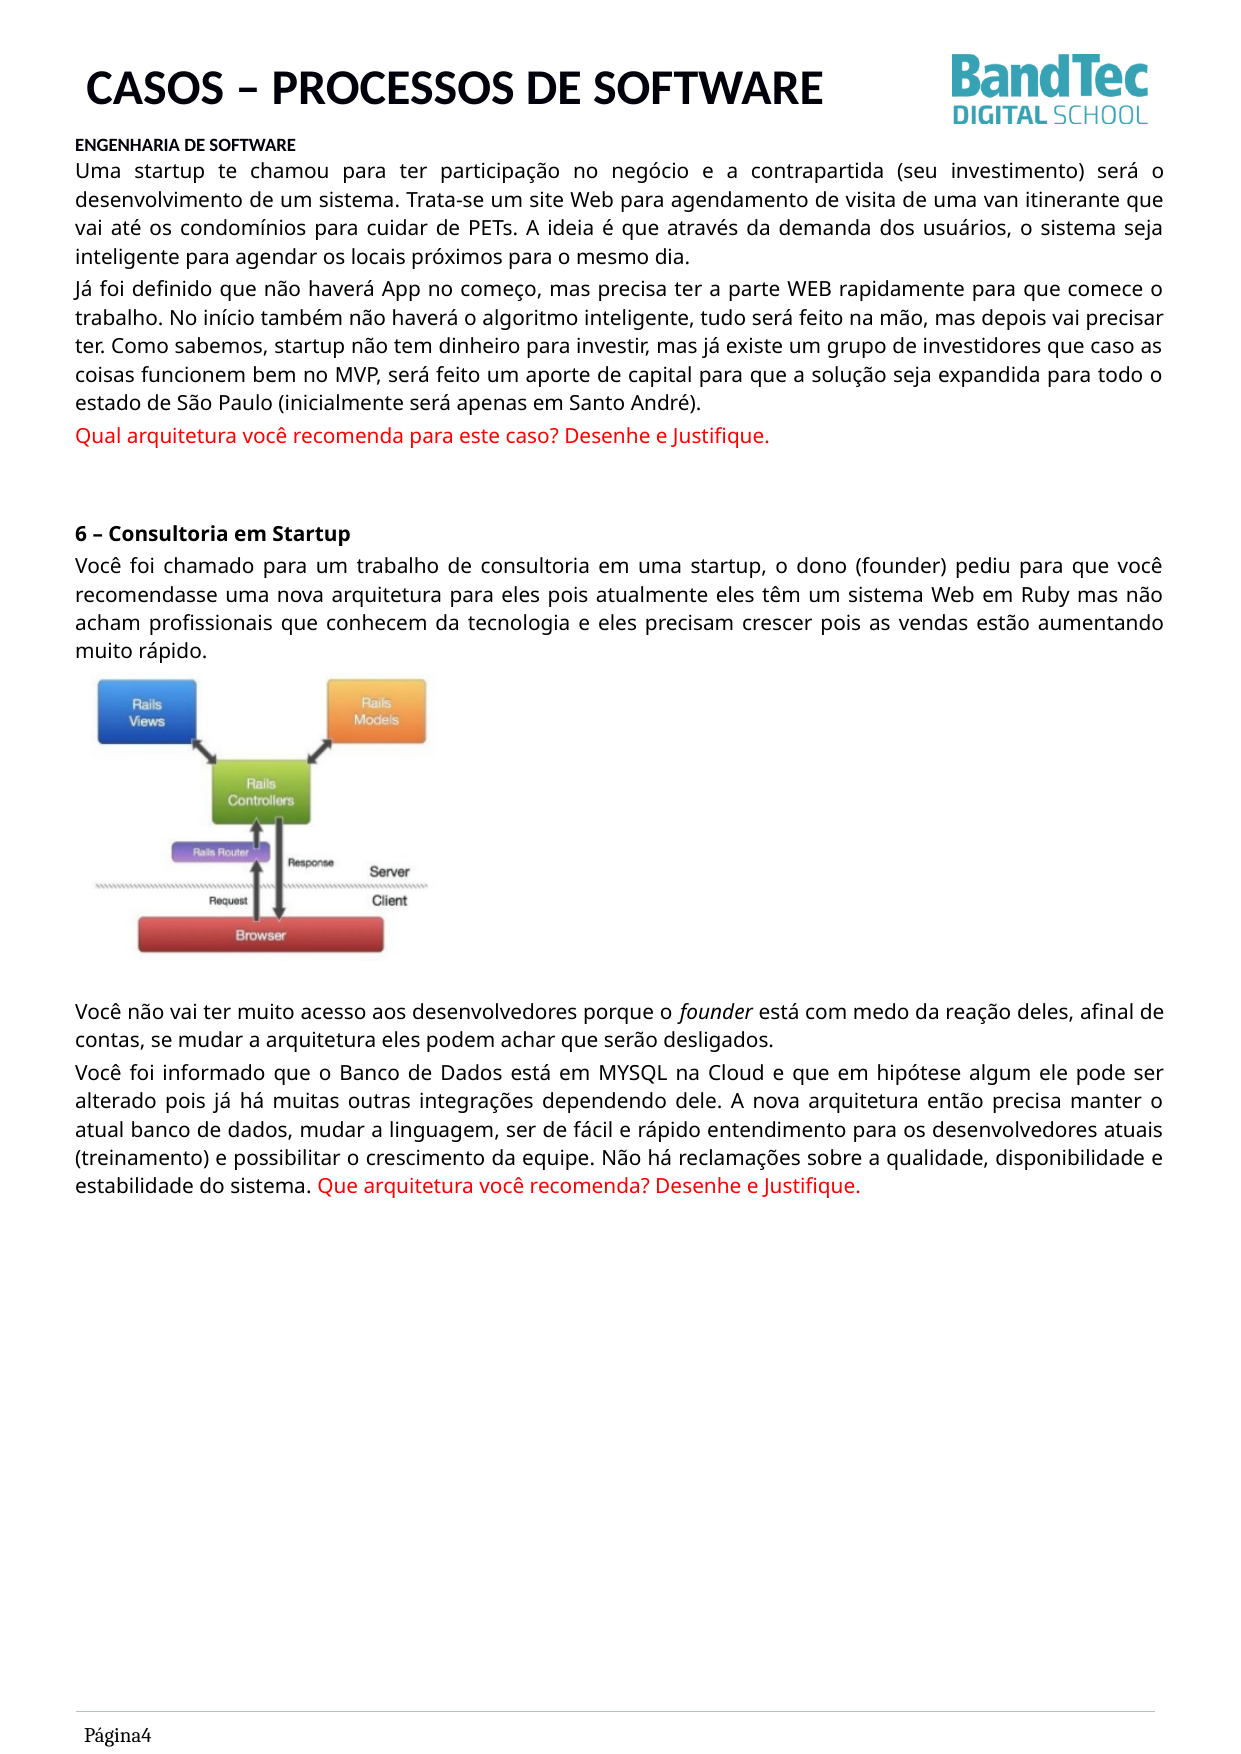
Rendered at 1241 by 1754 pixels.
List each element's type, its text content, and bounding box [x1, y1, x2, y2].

picture [946, 54, 1152, 124]
text Você foi chamado para um trabalho de consultoria em uma startup, o dono (founder) pediu para que você recomendasse uma nova arquitetura para eles pois atualmente eles têm um sistema Web em Ruby mas não acham profissionais que conhecem da tecnologia e eles precisam crescer pois as vendas estão aumentando muito rápido. [75, 551, 1165, 665]
text Qual arquitetura você recomenda para este caso? Desenhe e Justifique. [75, 421, 1165, 449]
picture [75, 673, 438, 961]
text Você foi informado que o Banco de Dados está em MYSQL na Cloud e que em hipótese algum ele pode ser alterado pois já há muitas outras integrações dependendo dele. A nova arquitetura então precisa manter o atual banco de dados, mudar a linguagem, ser de fácil e rápido entendimento para os desenvolvedores atuais (treinamento) e possibilitar o crescimento da equipe. Não há reclamações sobre a qualidade, disponibilidade e estabilidade do sistema. Que arquitetura você recomenda? Desenhe e Justifique. [75, 1058, 1165, 1200]
text Você não vai ter muito acesso aos desenvolvedores porque o founder está com medo da reação deles, afinal de contas, se mudar a arquitetura eles podem achar que serão desligados. [75, 997, 1165, 1054]
text Já foi definido que não haverá App no começo, mas precisa ter a parte WEB rapidamente para que comece o trabalho. No início também não haverá o algoritmo inteligente, tudo será feito na mão, mas depois vai precisar ter. Como sabemos, startup não tem dinheiro para investir, mas já existe um grupo de investidores que caso as coisas funcionem bem no MVP, será feito um aporte de capital para que a solução seja expandida para todo o estado de São Paulo (inicialmente será apenas em Santo André). [75, 274, 1165, 417]
text Uma startup te chamou para ter participação no negócio e a contrapartida (seu investimento) será o desenvolvimento de um sistema. Trata-se um site Web para agendamento de visita de uma van itinerante que vai até os condomínios para cuidar de PETs. A ideia é que através da demanda dos usuários, o sistema seja inteligente para agendar os locais próximos para o mesmo dia. [75, 157, 1165, 270]
text 6 – Consultoria em Startup [75, 519, 1165, 547]
